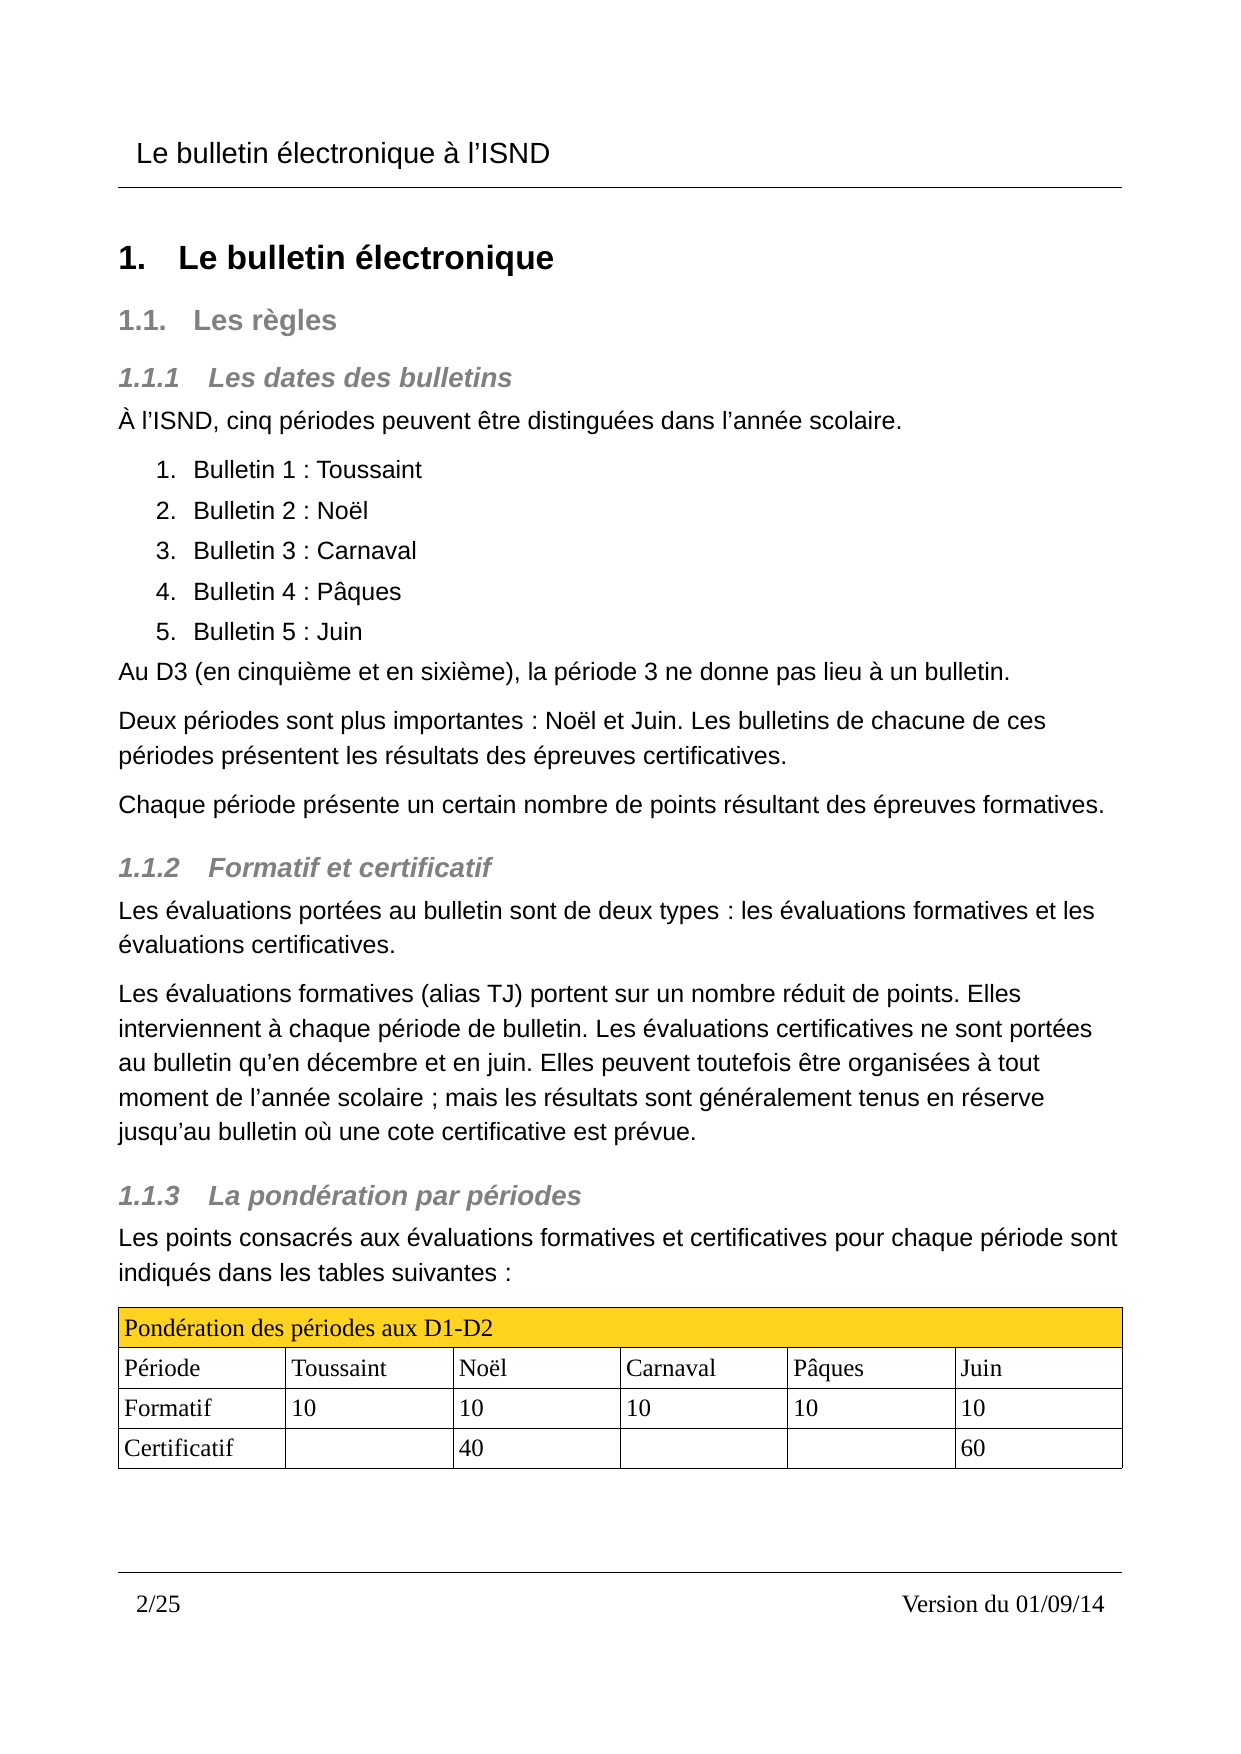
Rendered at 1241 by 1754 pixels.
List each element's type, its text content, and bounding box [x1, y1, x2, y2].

table_cell Période [119, 1348, 285, 1387]
table_cell 10 [956, 1389, 1122, 1428]
subtitle Le bulletin électronique [118, 237, 1122, 276]
subtitle Formatif et certificatif [118, 851, 1122, 883]
table_cell 10 [621, 1389, 787, 1428]
text Chaque période présente un certain nombre de points résultant des épreuves formatives. [118, 790, 1122, 819]
table_cell 10 [454, 1389, 620, 1428]
list Bulletin 4 : Pâques [156, 576, 1122, 605]
subtitle La pondération par périodes [118, 1179, 1122, 1211]
table_cell Noël [454, 1348, 620, 1387]
table_cell Certificatif [119, 1429, 285, 1468]
table_cell Toussaint [286, 1348, 453, 1387]
table_cell [621, 1429, 787, 1468]
table_header Pondération des périodes aux D1-D2 [119, 1308, 1122, 1347]
subtitle Les dates des bulletins [118, 362, 1122, 394]
list Bulletin 3 : Carnaval [156, 536, 1122, 565]
table_cell Juin [956, 1348, 1122, 1387]
text Les points consacrés aux évaluations formatives et certificatives pour chaque période sont indiqués dans les tables suivantes : [118, 1223, 1122, 1286]
table_cell [286, 1429, 453, 1468]
table_cell 60 [956, 1429, 1122, 1468]
list Bulletin 5 : Juin [156, 617, 1122, 646]
list Bulletin 1 : Toussaint [156, 455, 1122, 484]
table_cell 40 [454, 1429, 620, 1468]
list Bulletin 2 : Noël [156, 496, 1122, 524]
table_cell 10 [286, 1389, 453, 1428]
subtitle Les règles [118, 303, 1122, 337]
text Deux périodes sont plus importantes : Noël et Juin. Les bulletins de chacune de ces périodes présentent les résultats des épreuves certificatives. [118, 706, 1122, 769]
table_cell Formatif [119, 1389, 285, 1428]
text Au D3 (en cinquième et en sixième), la période 3 ne donne pas lieu à un bulletin. [118, 657, 1122, 686]
table_cell Pâques [788, 1348, 955, 1387]
table_cell [788, 1429, 955, 1468]
text Les évaluations portées au bulletin sont de deux types : les évaluations formatives et les évaluations certificatives. [118, 896, 1122, 959]
text À l’ISND, cinq périodes peuvent être distinguées dans l’année scolaire. [118, 406, 1122, 435]
text Les évaluations formatives (alias TJ) portent sur un nombre réduit de points. Elles interviennent à chaque période de bulletin. Les évaluations certificatives ne sont portées au bulletin qu’en décembre et en juin. Elles peuvent toutefois être organisées à tout moment de l’année scolaire ; mais les résultats sont généralement tenus en réserve jusqu’au bulletin où une cote certificative est prévue. [118, 979, 1122, 1146]
table_cell 10 [788, 1389, 955, 1428]
table_cell Carnaval [621, 1348, 787, 1387]
